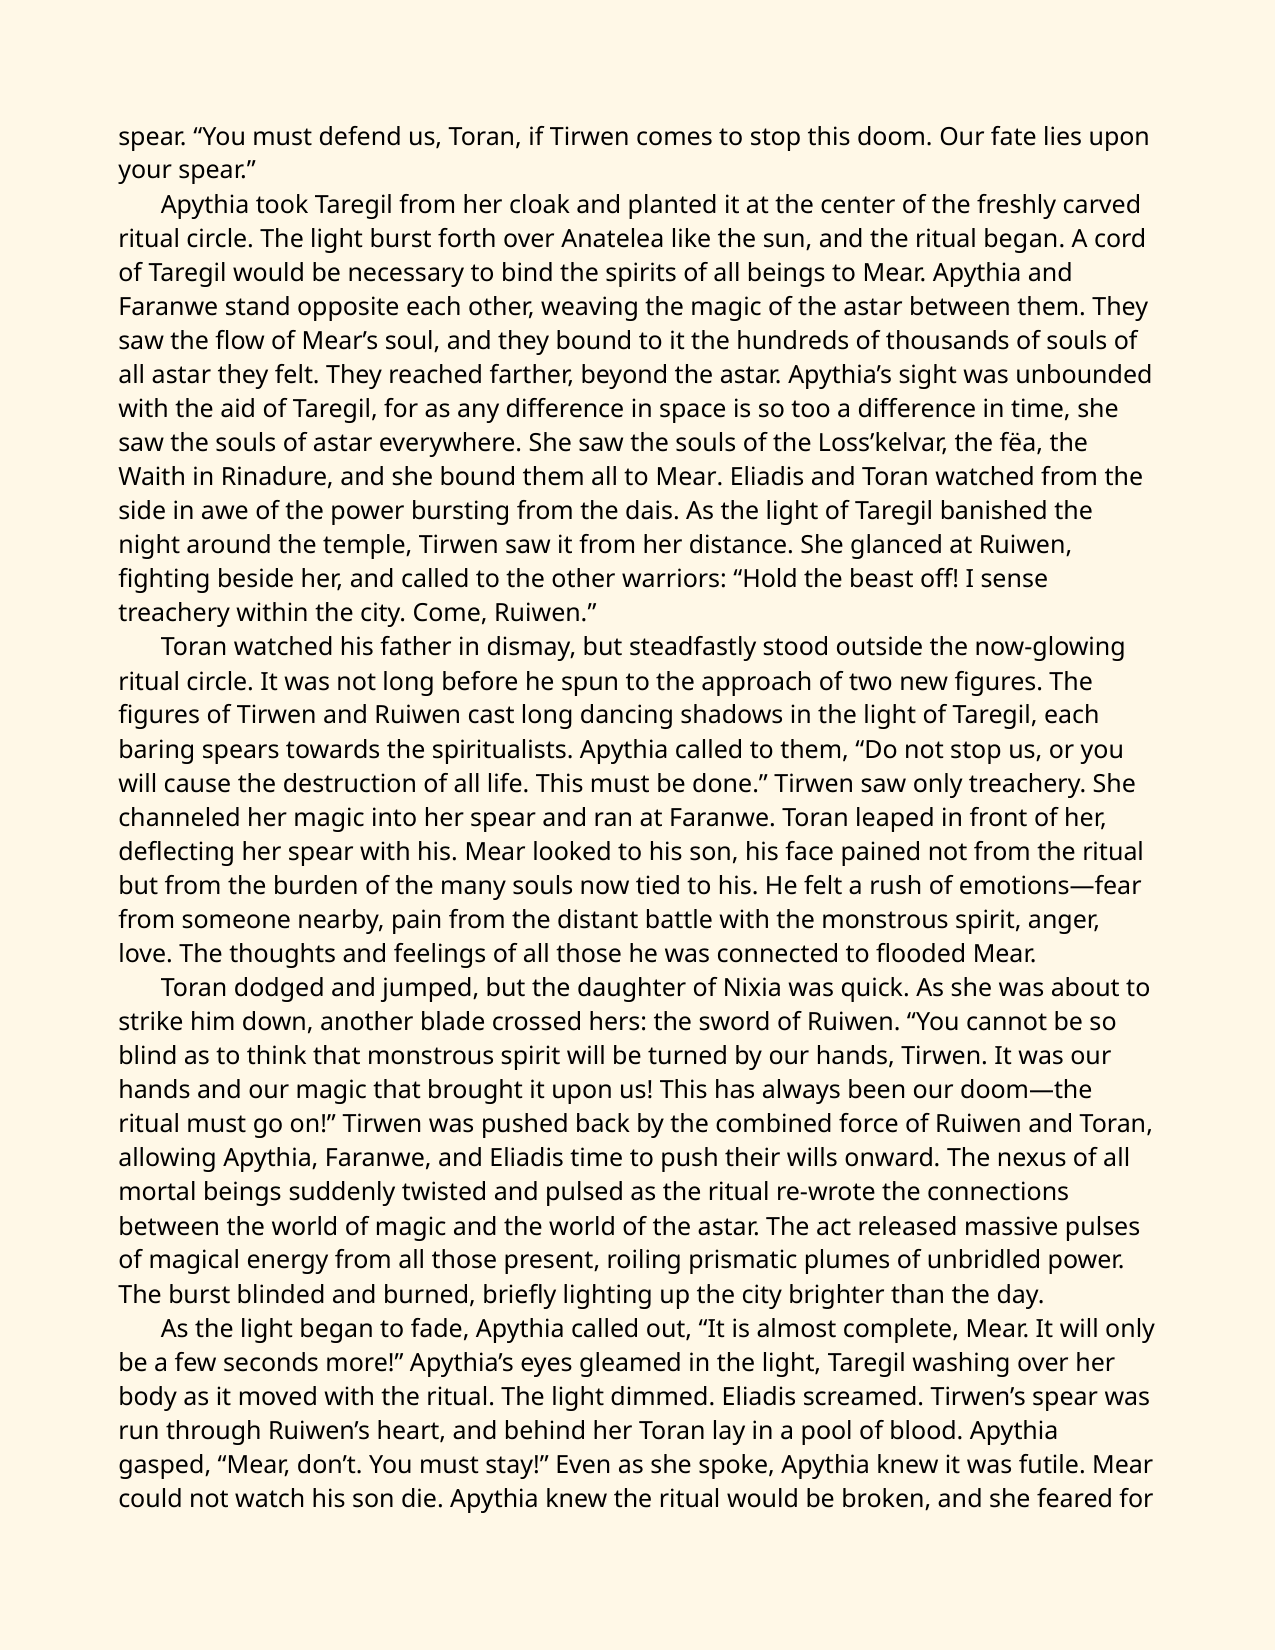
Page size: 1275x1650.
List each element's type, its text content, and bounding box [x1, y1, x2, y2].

text Toran dodged and jumped, but the daughter of Nixia was quick. As she was about to strike him down, another blade crossed hers: the sword of Ruiwen. “You cannot be so blind as to think that monstrous spirit will be turned by our hands, Tirwen. It was our hands and our magic that brought it upon us! This has always been our doom—the ritual must go on!” Tirwen was pushed back by the combined force of Ruiwen and Toran, allowing Apythia, Faranwe, and Eliadis time to push their wills onward. The nexus of all mortal beings suddenly twisted and pulsed as the ritual re-wrote the connections between the world of magic and the world of the astar. The act released massive pulses of magical energy from all those present, roiling prismatic plumes of unbridled power. The burst blinded and burned, briefly lighting up the city brighter than the day. [118, 970, 1157, 1310]
text spear. “You must defend us, Toran, if Tirwen comes to stop this doom. Our fate lies upon your spear.” [118, 118, 1157, 186]
text As the light began to fade, Apythia called out, “It is almost complete, Mear. It will only be a few seconds more!” Apythia’s eyes gleamed in the light, Taregil washing over her body as it moved with the ritual. The light dimmed. Eliadis screamed. Tirwen’s spear was run through Ruiwen’s heart, and behind her Toran lay in a pool of blood. Apythia gasped, “Mear, don’t. You must stay!” Even as she spoke, Apythia knew it was futile. Mear could not watch his son die. Apythia knew the ritual would be broken, and she feared for [118, 1310, 1157, 1515]
text Apythia took Taregil from her cloak and planted it at the center of the freshly carved ritual circle. The light burst forth over Anatelea like the sun, and the ritual began. A cord of Taregil would be necessary to bind the spirits of all beings to Mear. Apythia and Faranwe stand opposite each other, weaving the magic of the astar between them. They saw the flow of Mear’s soul, and they bound to it the hundreds of thousands of souls of all astar they felt. They reached farther, beyond the astar. Apythia’s sight was unbounded with the aid of Taregil, for as any difference in space is so too a difference in time, she saw the souls of astar everywhere. She saw the souls of the Loss’kelvar, the fëa, the Waith in Rinadure, and she bound them all to Mear. Eliadis and Toran watched from the side in awe of the power bursting from the dais. As the light of Taregil banished the night around the temple, Tirwen saw it from her distance. She glanced at Ruiwen, fighting beside her, and called to the other warriors: “Hold the beast off! I sense treachery within the city. Come, Ruiwen.” [118, 186, 1157, 629]
text Toran watched his father in dismay, but steadfastly stood outside the now-glowing ritual circle. It was not long before he spun to the approach of two new figures. The figures of Tirwen and Ruiwen cast long dancing shadows in the light of Taregil, each baring spears towards the spiritualists. Apythia called to them, “Do not stop us, or you will cause the destruction of all life. This must be done.” Tirwen saw only treachery. She channeled her magic into her spear and ran at Faranwe. Toran leaped in front of her, deflecting her spear with his. Mear looked to his son, his face pained not from the ritual but from the burden of the many souls now tied to his. He felt a rush of emotions—fear from someone nearby, pain from the distant battle with the monstrous spirit, anger, love. The thoughts and feelings of all those he was connected to flooded Mear. [118, 629, 1157, 970]
